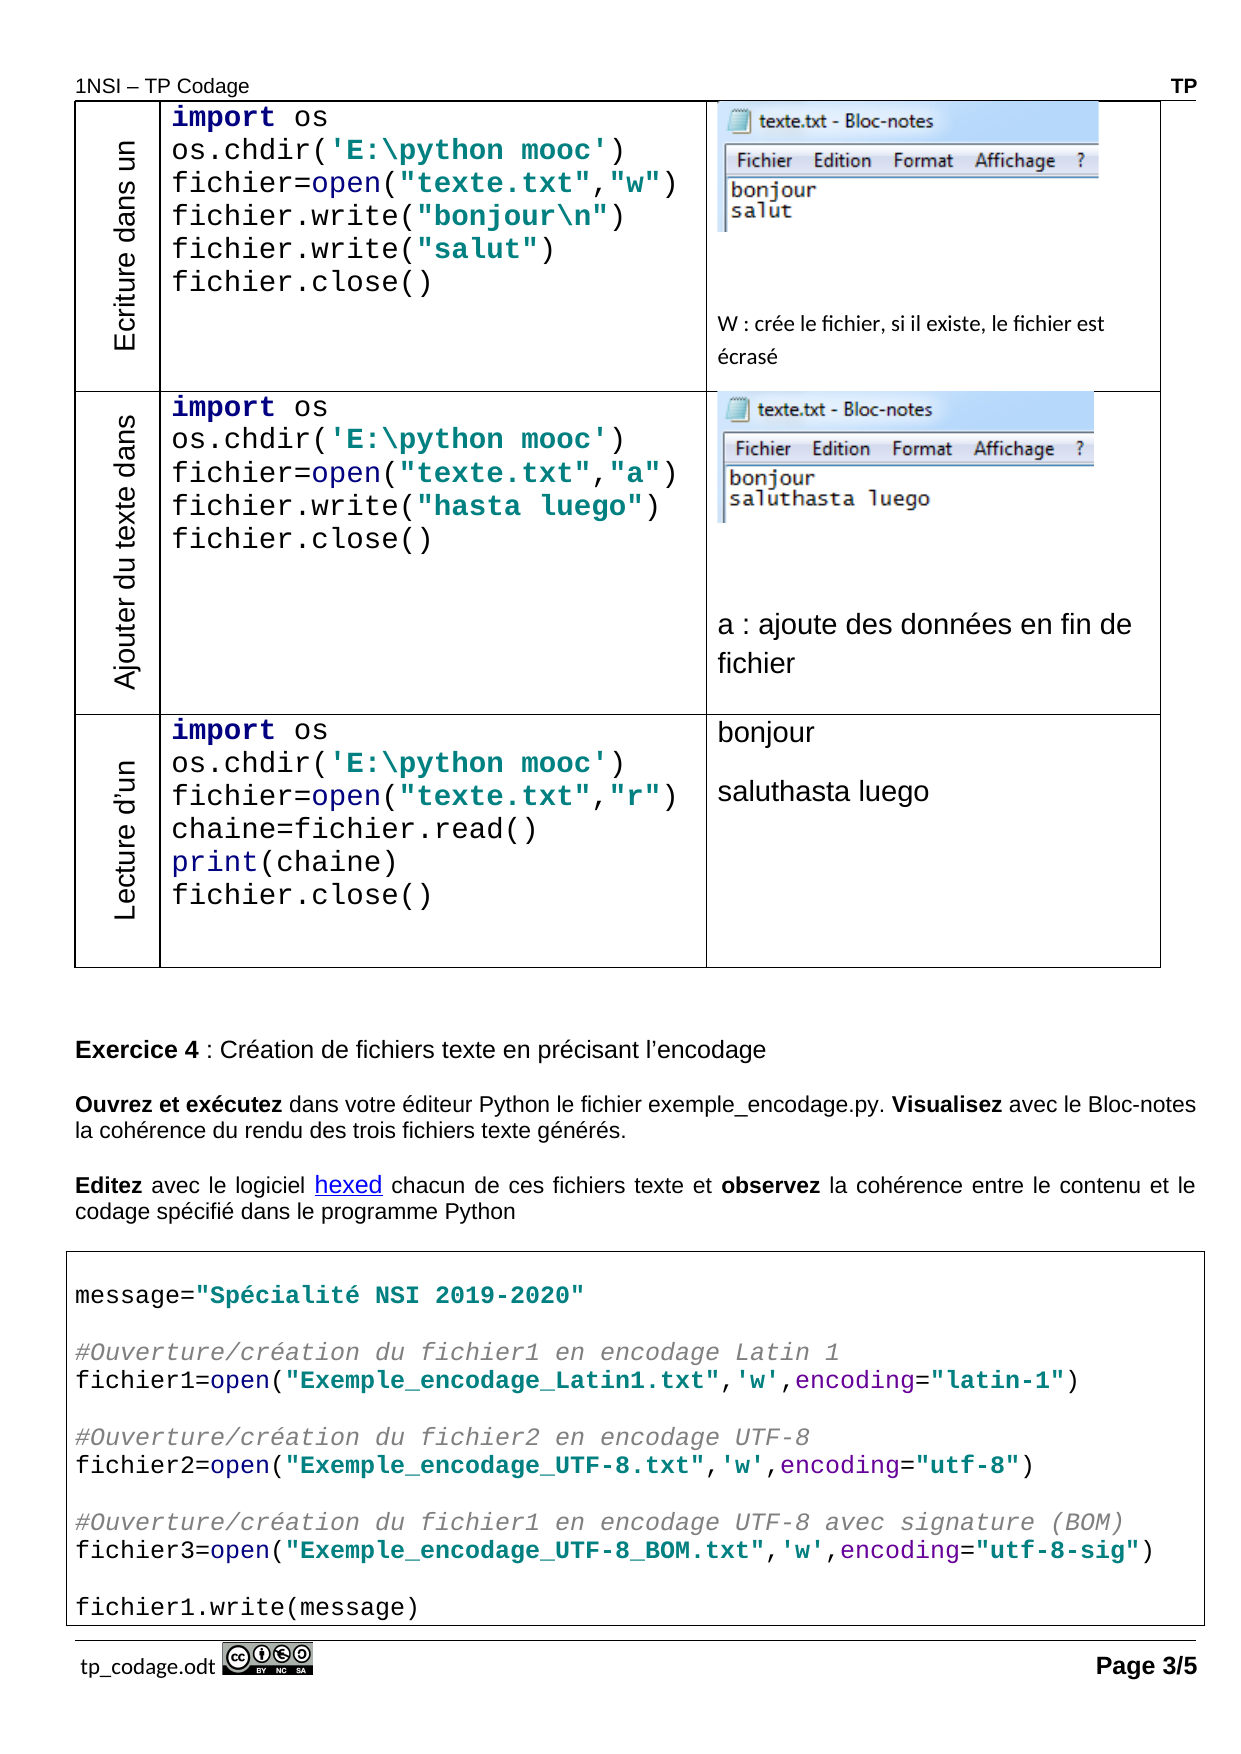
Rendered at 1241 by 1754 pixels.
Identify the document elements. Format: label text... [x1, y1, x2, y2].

text Ouvrez et exécutez dans votre éditeur Python le fichier exemple_encodage.py. Visualisez avec le Bloc-notes la cohérence du rendu des trois fichiers texte générés. [75, 1091, 1196, 1143]
table_cell import os os.chdir('E:\python mooc') fichier=open("texte.txt","w") fichier.write("bonjour\n") fichier.write("salut") fichier.close() [161, 102, 706, 391]
text message="Spécialité NSI 2019-2020" #Ouverture/création du fichier1 en encodage Latin 1 fichier1=open("Exemple_encodage_Latin1.txt",'w',encoding="latin-1") #Ouverture/création du fichier2 en encodage UTF-8 fichier2=open("Exemple_encodage_UTF-8.txt",'w',encoding="utf-8") #Ouverture/création du fichier1 en encodage UTF-8 avec signature (BOM) fichier3=open("Exemple_encodage_UTF-8_BOM.txt",'w',encoding="utf-8-sig") fichier1.write(message) [67, 1280, 1204, 1625]
text Editez avec le logiciel hexed chacun de ces fichiers texte et observez la cohérence entre le contenu et le codage spécifié dans le programme Python [75, 1169, 1196, 1225]
table_cell W : crée le fichier, si il existe, le fichier est écrasé [707, 102, 1160, 391]
table_cell a : ajoute des données en fin de fichier [707, 392, 1160, 714]
table_cell import os os.chdir('E:\python mooc') fichier=open("texte.txt","a") fichier.write("hasta luego") fichier.close() [161, 392, 706, 714]
picture [222, 1642, 313, 1675]
table_cell Lecture d’un fichier texte [76, 715, 159, 967]
table_cell Ecriture dans un fichier texte [76, 102, 159, 391]
text Exercice 4 : Création de fichiers texte en précisant l’encodage [75, 1035, 1196, 1064]
table_cell bonjour saluthasta luego [707, 715, 1160, 967]
table_cell import os os.chdir('E:\python mooc') fichier=open("texte.txt","r") chaine=fichier.read() print(chaine) fichier.close() [161, 715, 706, 967]
table_cell Ajouter du texte dans un fichier [76, 392, 159, 714]
